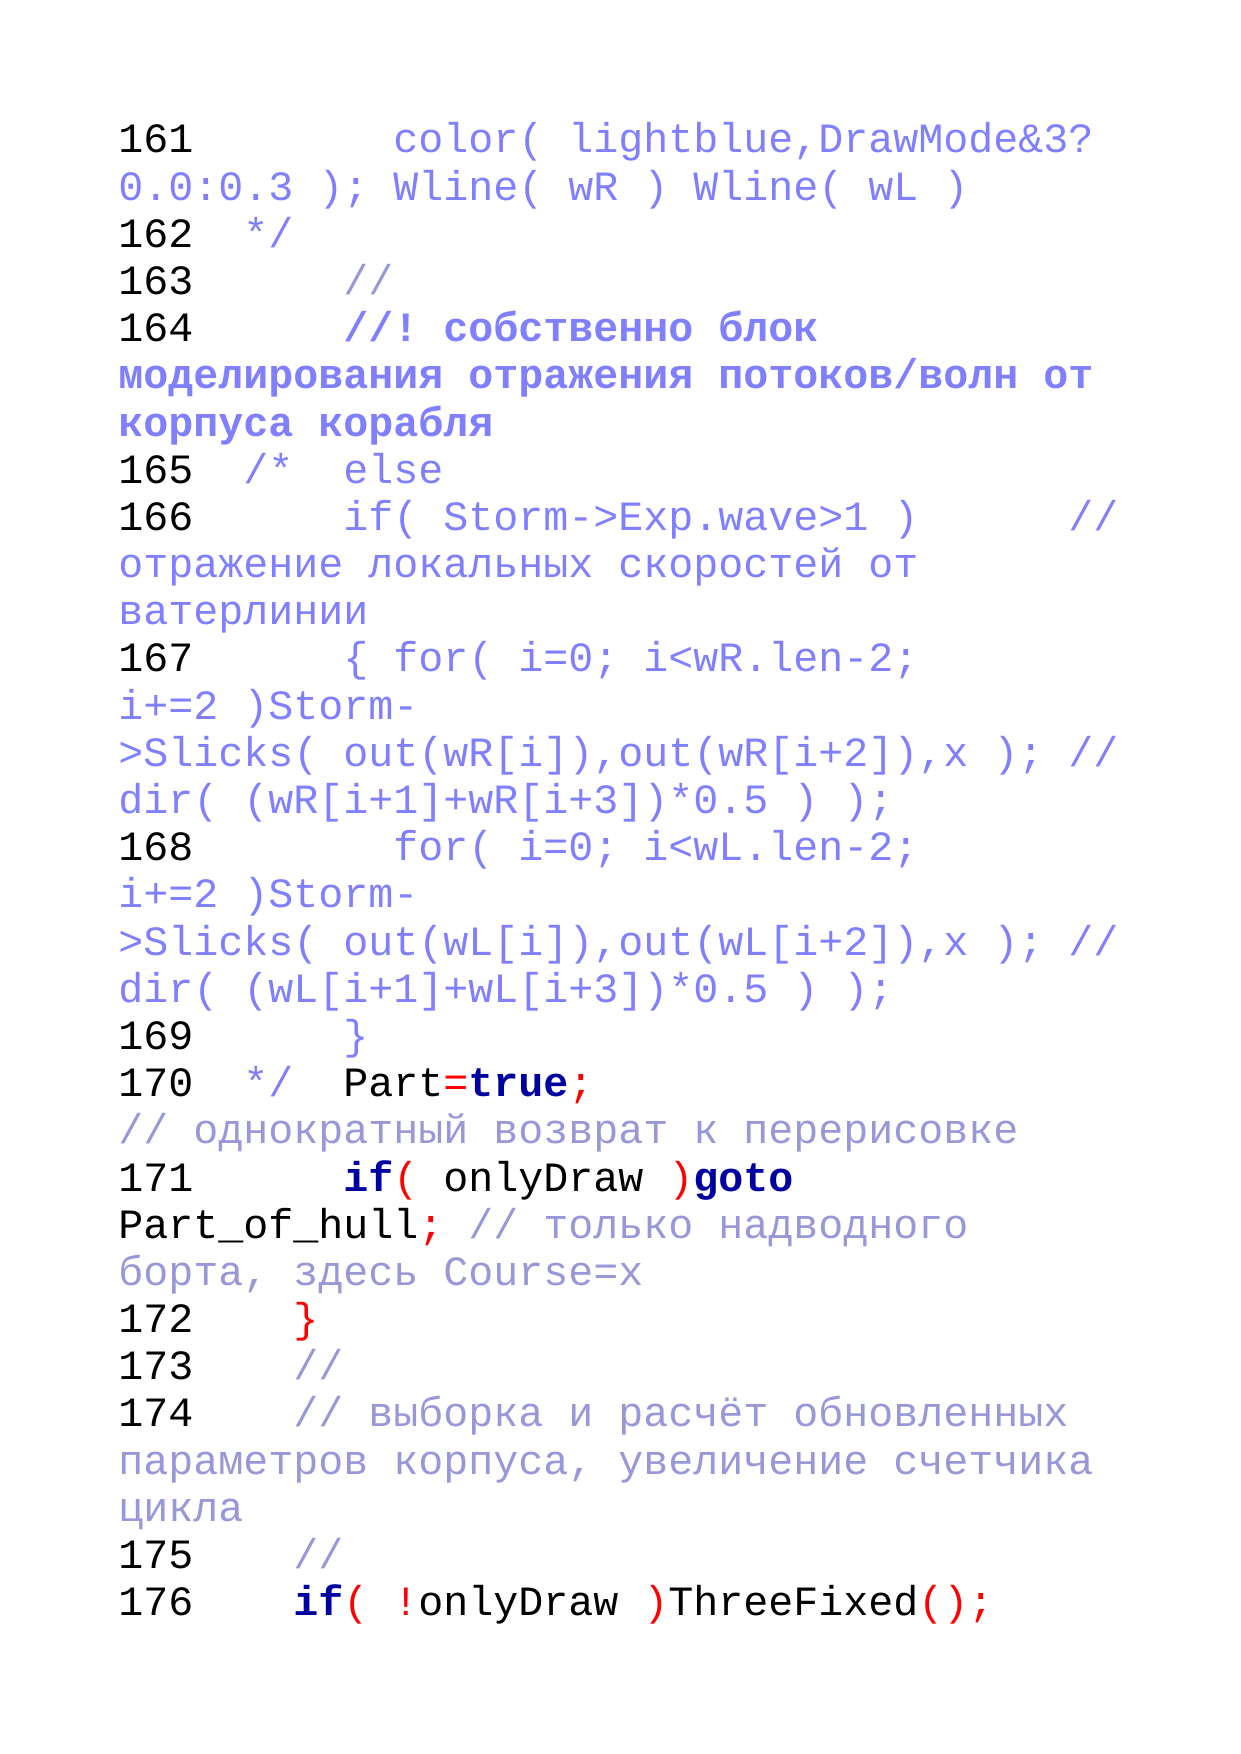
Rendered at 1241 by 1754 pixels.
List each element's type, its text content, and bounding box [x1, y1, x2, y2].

subtitle 167 { for( i=0; i<wR.len-2; i+=2 )Storm->Slicks( out(wR[i]),out(wR[i+2]),x ); // dir( (wR[i+1]+wR[i+3])*0.5 ) ); [118, 637, 1122, 826]
subtitle 166 if( Storm->Exp.wave>1 ) // отражение локальных скоростей от ватерлинии [118, 496, 1122, 637]
subtitle 164 //! собственно блок моделирования отражения потоков/волн от корпуса корабля [118, 307, 1122, 448]
subtitle 170 */ Part=true; // однократный возврат к перерисовке [118, 1062, 1122, 1156]
subtitle 168 for( i=0; i<wL.len-2; i+=2 )Storm->Slicks( out(wL[i]),out(wL[i+2]),x ); // dir( (wL[i+1]+wL[i+3])*0.5 ) ); [118, 826, 1122, 1015]
subtitle 162 */ [118, 212, 1122, 260]
subtitle 161 color( lightblue,DrawMode&3?0.0:0.3 ); Wline( wR ) Wline( wL ) [118, 118, 1122, 212]
subtitle 173 // [118, 1345, 1122, 1392]
subtitle 172 } [118, 1298, 1122, 1345]
subtitle 171 if( onlyDraw )goto Part_of_hull; // только надводного борта, здесь Course=x [118, 1156, 1122, 1298]
subtitle 163 // [118, 260, 1122, 307]
subtitle 175 // [118, 1534, 1122, 1581]
subtitle 176 if( !onlyDraw )ThreeFixed(); drawHull=false; return *this; [118, 1581, 418, 1628]
subtitle 176 if( !onlyDraw )ThreeFixed(); drawHull=false; return *this; [918, 1581, 1122, 1628]
subtitle 169 } [118, 1015, 1122, 1062]
subtitle 165 /* else [118, 448, 1122, 496]
subtitle 174 // выборка и расчёт обновленных параметров корпуса, увеличение счетчика цикла [118, 1392, 1122, 1534]
